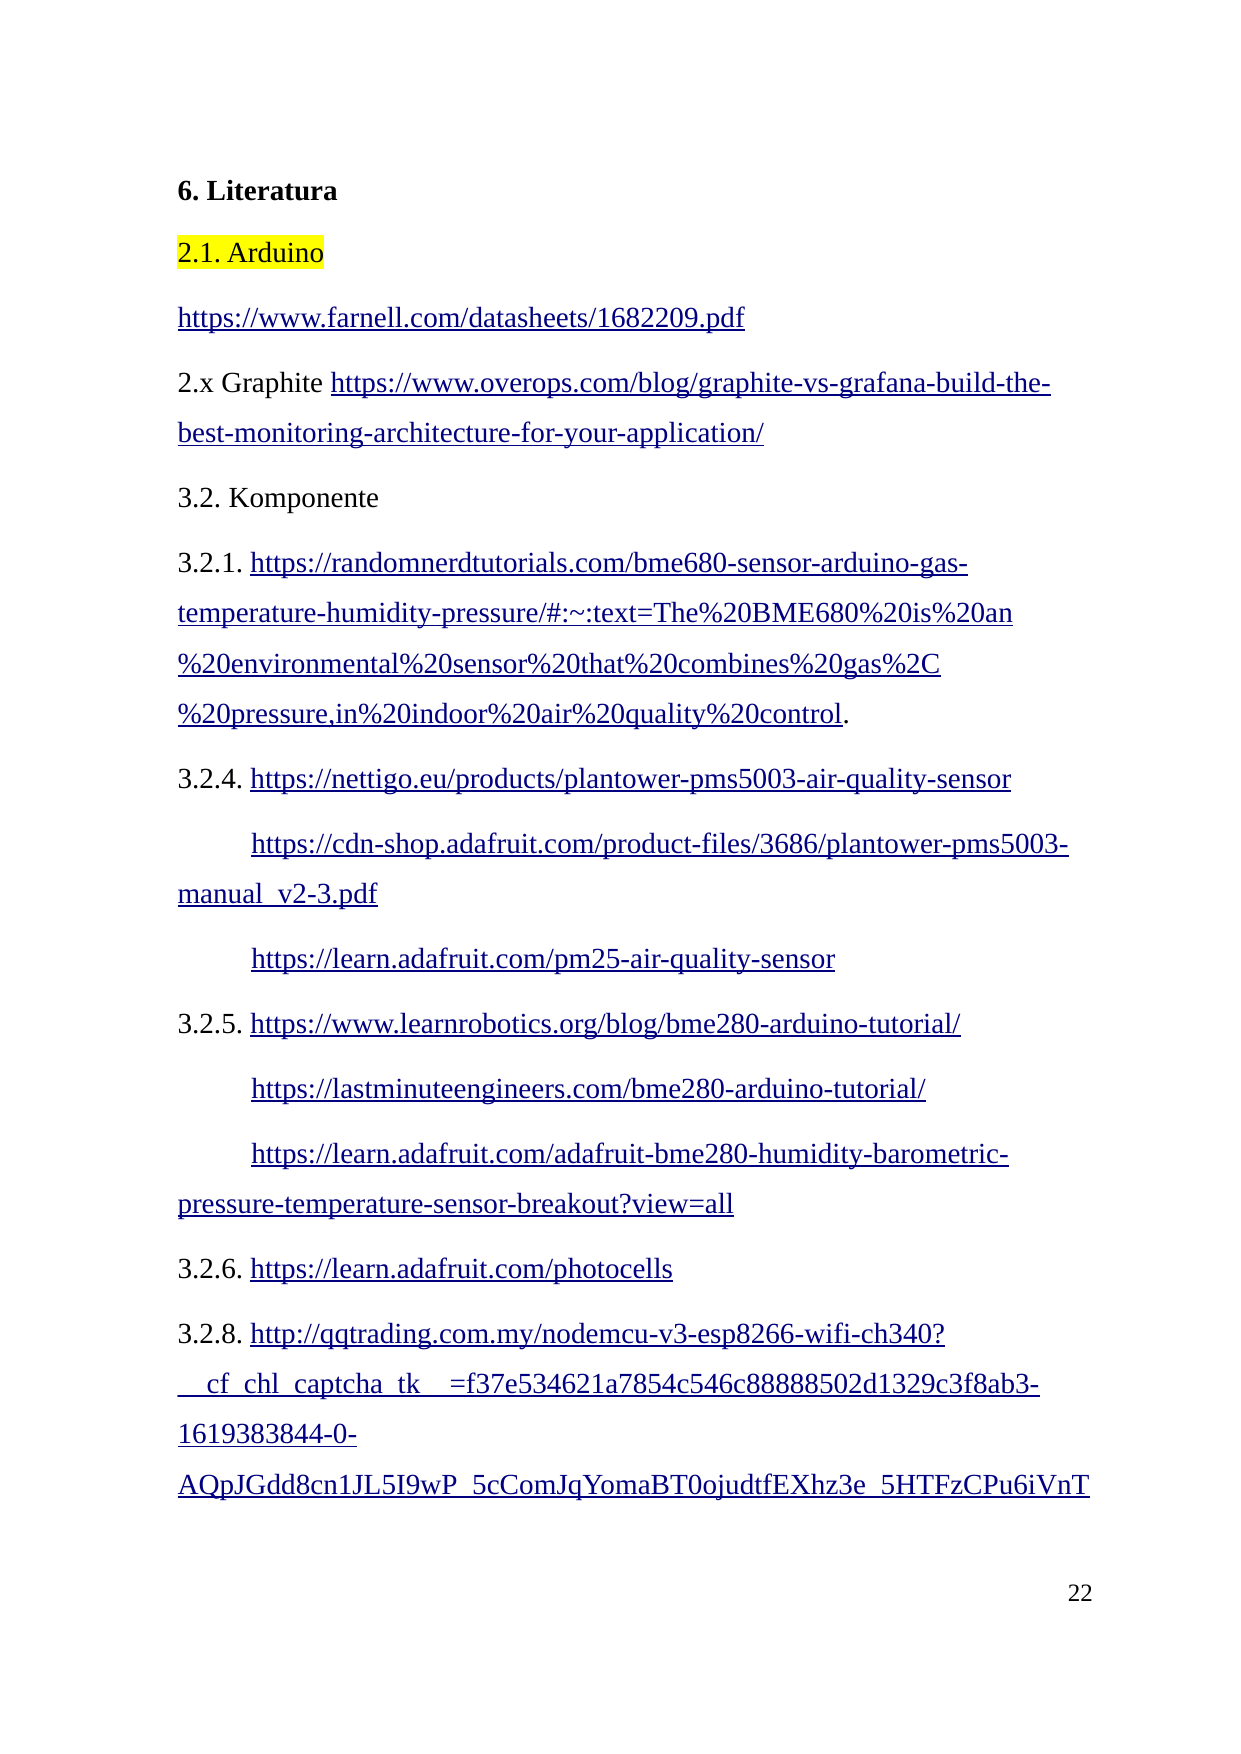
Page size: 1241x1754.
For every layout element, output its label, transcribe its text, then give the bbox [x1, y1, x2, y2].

text 3.2.4. https://nettigo.eu/products/plantower-pms5003-air-quality-sensor [177, 761, 1093, 795]
subtitle 6. Literatura [177, 173, 1093, 206]
text https://cdn-shop.adafruit.com/product-files/3686/plantower-pms5003-manual_v2-3.pdf [177, 826, 1093, 910]
text https://www.farnell.com/datasheets/1682209.pdf [177, 300, 1093, 334]
text 2.1. Arduino [177, 235, 1093, 269]
text https://lastminuteengineers.com/bme280-arduino-tutorial/ [177, 1071, 1093, 1104]
text 3.2.1. https://randomnerdtutorials.com/bme680-sensor-arduino-gas-temperature-humidity-pressure/#:~:text=The%20BME680%20is%20an%20environmental%20sensor%20that%20combines%20gas%2C%20pressure,in%20indoor%20air%20quality%20control. [177, 545, 1093, 730]
text 3.2. Komponente [177, 480, 1093, 514]
text https://learn.adafruit.com/adafruit-bme280-humidity-barometric-pressure-temperature-sensor-breakout?view=all [177, 1136, 1093, 1220]
text https://learn.adafruit.com/pm25-air-quality-sensor [177, 941, 1093, 975]
text 3.2.5. https://www.learnrobotics.org/blog/bme280-arduino-tutorial/ [177, 1006, 1093, 1040]
text 2.x Graphite https://www.overops.com/blog/graphite-vs-grafana-build-the-best-monitoring-architecture-for-your-application/ [177, 365, 1093, 449]
text 3.2.6. https://learn.adafruit.com/photocells [177, 1251, 1093, 1285]
text 3.2.8. http://qqtrading.com.my/nodemcu-v3-esp8266-wifi-ch340?__cf_chl_captcha_tk__=f37e534621a7854c546c88888502d1329c3f8ab3-1619383844-0-AQpJGdd8cn1JL5I9wP_5cComJqYomaBT0ojudtfEXhz3e_5HTFzCPu6iVnT [177, 1316, 1093, 1501]
